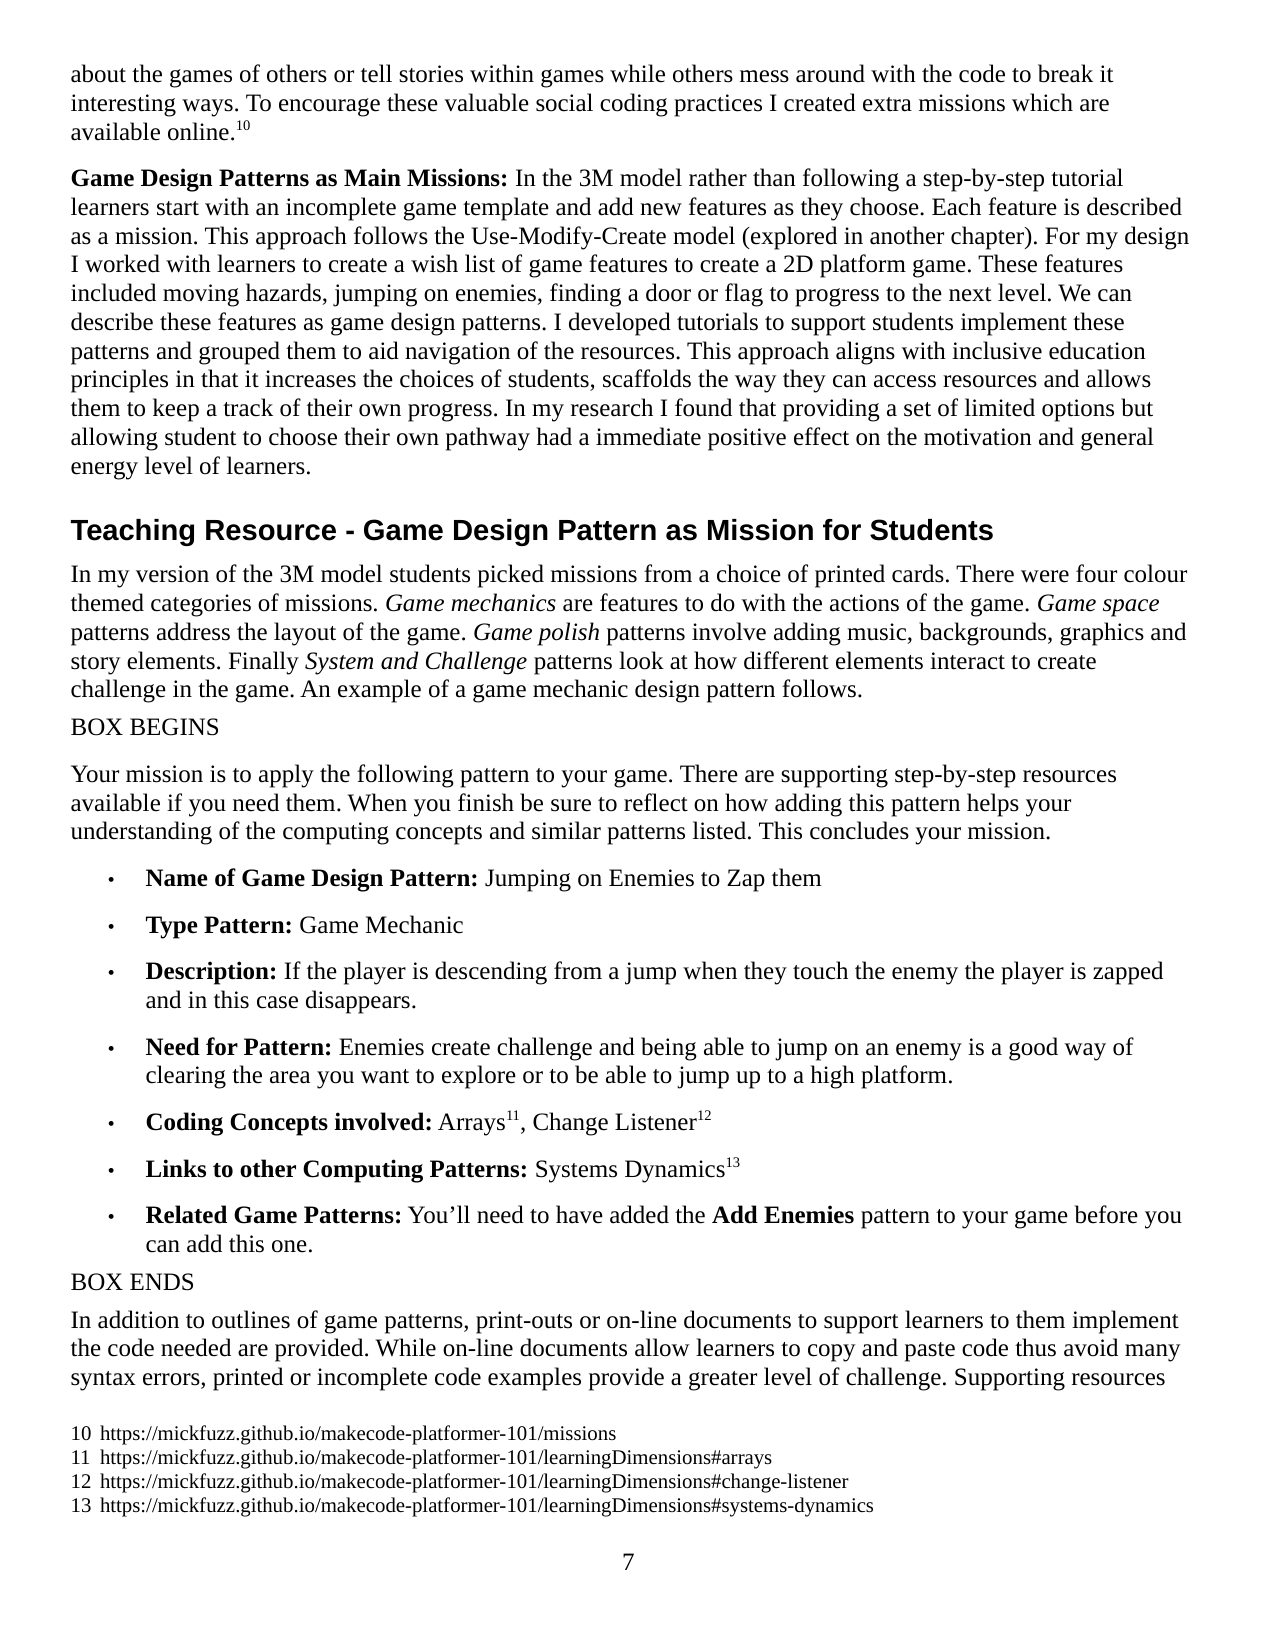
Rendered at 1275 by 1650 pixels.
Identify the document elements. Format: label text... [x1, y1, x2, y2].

text BOX ENDS [70, 1267, 1192, 1296]
list Name of Game Design Pattern: Jumping on Enemies to Zap them [108, 863, 1192, 892]
text about the games of others or tell stories within games while others mess around with the code to break it interesting ways. To encourage these valuable social coding practices I created extra missions which are available online. [70, 59, 1192, 145]
list https://mickfuzz.github.io/makecode-platformer-101/learningDimensions#systems-dynamics [70, 1493, 1192, 1517]
text In my version of the 3M model students picked missions from a choice of printed cards. There were four colour themed categories of missions. Game mechanics are features to do with the actions of the game. Game space patterns address the layout of the game. Game polish patterns involve adding music, backgrounds, graphics and story elements. Finally System and Challenge patterns look at how different elements interact to create challenge in the game. An example of a game mechanic design pattern follows. [70, 559, 1192, 703]
list Related Game Patterns: You’ll need to have added the Add Enemies pattern to your game before you can add this one. [108, 1201, 1192, 1258]
list Type Pattern: Game Mechanic [108, 910, 1192, 938]
list https://mickfuzz.github.io/makecode-platformer-101/learningDimensions#arrays [70, 1444, 1192, 1469]
list Need for Pattern: Enemies create challenge and being able to jump on an enemy is a good way of clearing the area you want to explore or to be able to jump up to a high platform. [108, 1032, 1192, 1089]
text Your mission is to apply the following pattern to your game. There are supporting step-by-step resources available if you need them. When you finish be sure to reflect on how adding this pattern helps your understanding of the computing concepts and similar patterns listed. This concludes your mission. [70, 759, 1192, 845]
list https://mickfuzz.github.io/makecode-platformer-101/learningDimensions#change-listener [70, 1469, 1192, 1493]
list Coding Concepts involved: Arrays, Change Listener [108, 1107, 1192, 1136]
list Links to other Computing Patterns: Systems Dynamics [108, 1154, 1192, 1183]
text In addition to outlines of game patterns, print-outs or on-line documents to support learners to them implement the code needed are provided. While on-line documents allow learners to copy and paste code thus avoid many syntax errors, printed or incomplete code examples provide a greater level of challenge. Supporting resources [70, 1305, 1192, 1391]
subtitle Teaching Resource - Game Design Pattern as Mission for Students [70, 513, 1192, 547]
text https://mickfuzz.github.io/makecode-platformer-101/missions [70, 1421, 1192, 1444]
list Description: If the player is descending from a jump when they touch the enemy the player is zapped and in this case disappears. [108, 956, 1192, 1014]
text Game Design Patterns as Main Missions: In the 3M model rather than following a step-by-step tutorial learners start with an incomplete game template and add new features as they choose. Each feature is described as a mission. This approach follows the Use-Modify-Create model (explored in another chapter). For my design I worked with learners to create a wish list of game features to create a 2D platform game. These features included moving hazards, jumping on enemies, finding a door or flag to progress to the next level. We can describe these features as game design patterns. I developed tutorials to support students implement these patterns and grouped them to aid navigation of the resources. This approach aligns with inclusive education principles in that it increases the choices of students, scaffolds the way they can access resources and allows them to keep a track of their own progress. In my research I found that providing a set of limited options but allowing student to choose their own pathway had a immediate positive effect on the motivation and general energy level of learners. [70, 163, 1192, 479]
text BOX BEGINS [70, 712, 1192, 741]
